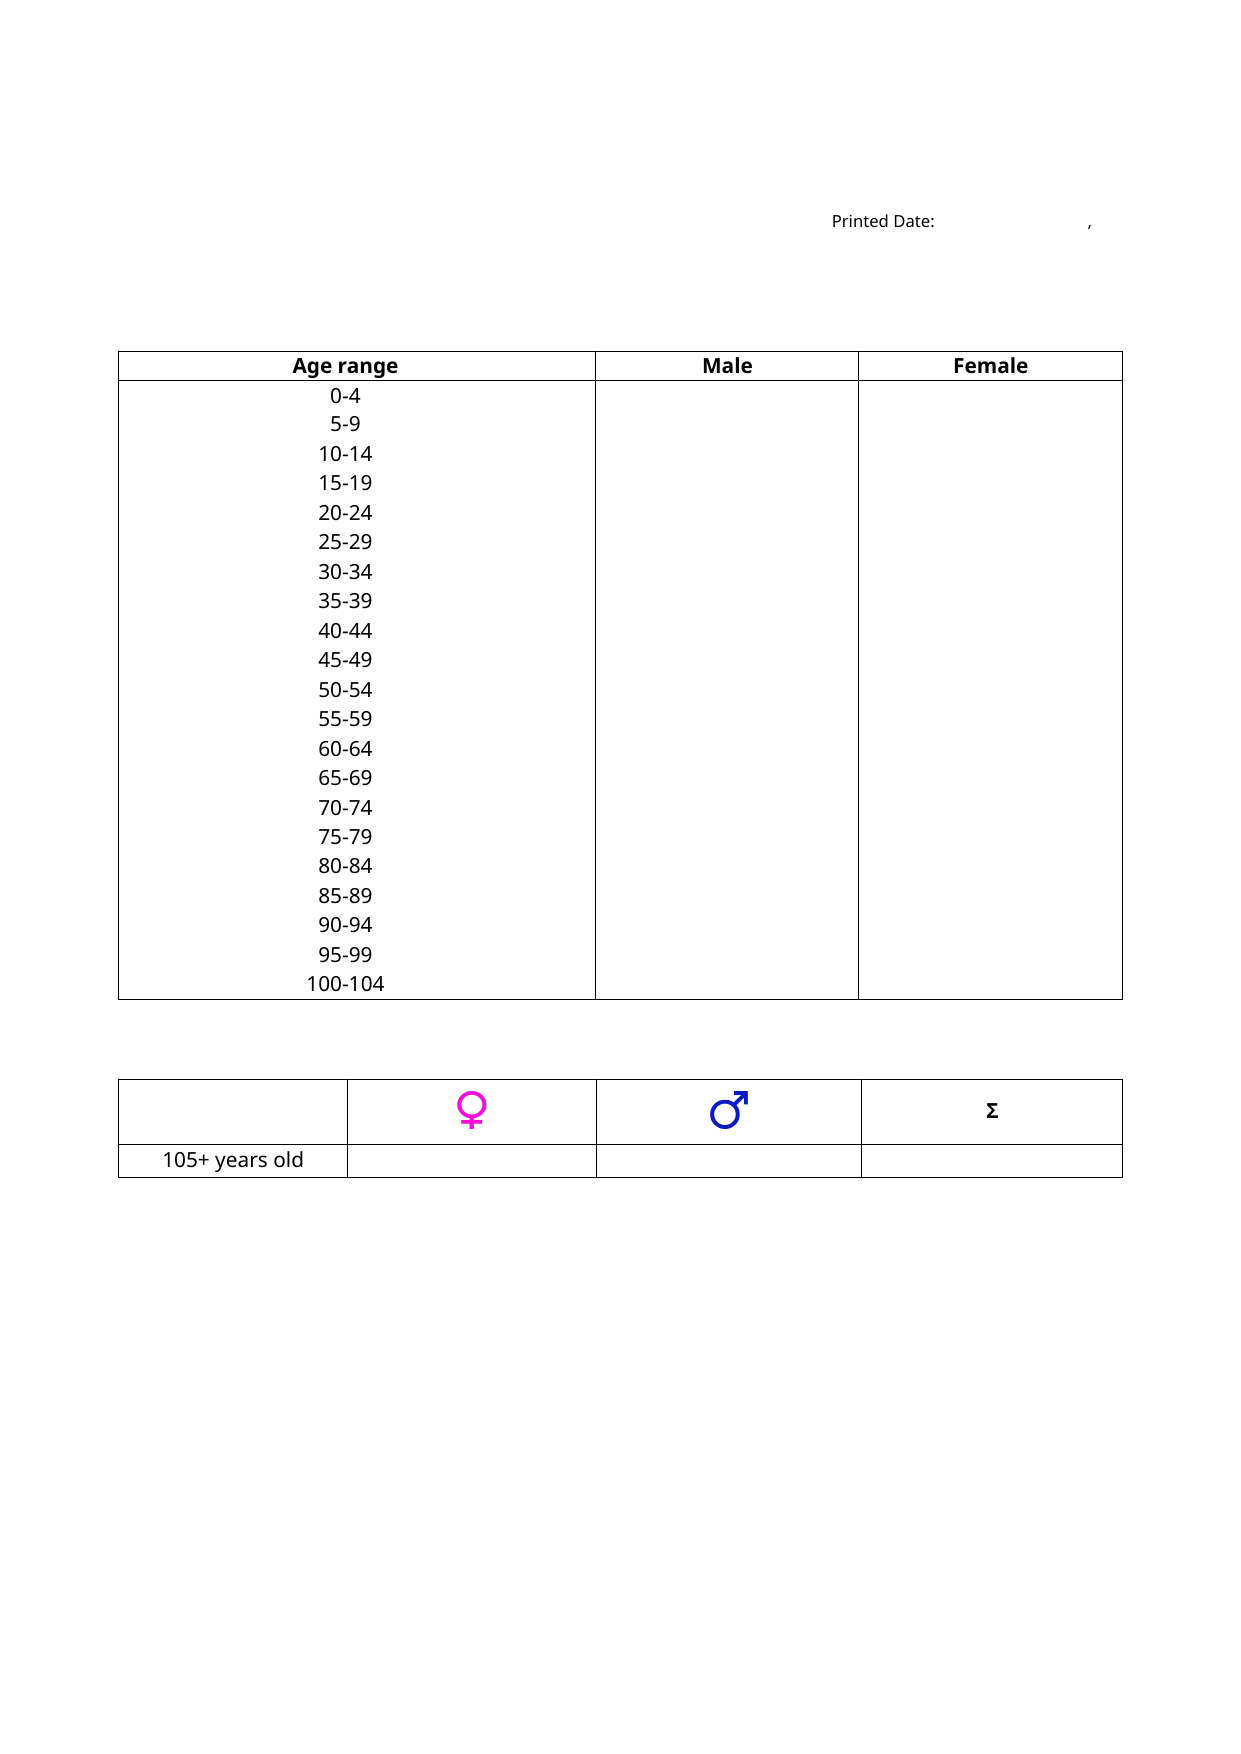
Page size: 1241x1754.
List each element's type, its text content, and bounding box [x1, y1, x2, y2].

table_cell <p3m*(-1)> [572, 469, 595, 498]
table_cell 70-74 [119, 793, 572, 822]
table_cell <p15m> [596, 822, 858, 852]
table_cell <p6m> [596, 557, 858, 586]
table_header Σ [862, 1080, 1122, 1144]
table_cell 5-9 [119, 410, 572, 439]
table_cell <p13m> [596, 763, 858, 793]
table_cell 10-14 [119, 439, 572, 468]
table_cell <p7m*(-1)> [572, 586, 595, 616]
table_header Male stacked [572, 352, 595, 380]
table_cell <p5f> [859, 528, 1122, 557]
table_cell <p10m> [596, 675, 858, 704]
table_cell <p18m*(-1)> [572, 911, 595, 940]
table_cell <p18f> [859, 911, 1122, 940]
table_cell <p13m*(-1)> [572, 763, 595, 793]
table_cell <p16m*(-1)> [572, 852, 595, 881]
text </if> [118, 1217, 1122, 1251]
table_cell 40-44 [119, 616, 572, 645]
table_cell <p10m*(-1)> [572, 675, 595, 704]
table_cell <p2m*(-1)> [572, 439, 595, 468]
table_header Male [596, 352, 858, 380]
table_cell <p7m> [596, 586, 858, 616]
table_cell <p14m> [596, 793, 858, 822]
table_cell <p1m*(-1)> [572, 410, 595, 439]
table_cell 75-79 [119, 822, 572, 852]
table_cell 85-89 [119, 881, 572, 911]
table_cell <p11m*(-1)> [572, 704, 595, 734]
table_header [348, 1080, 596, 1144]
table_cell <p9m> [596, 645, 858, 675]
table_cell <p18m> [596, 911, 858, 940]
table_cell 95-99 [119, 940, 572, 969]
table_cell <p5m*(-1)> [572, 528, 595, 557]
table_cell <p13f> [859, 763, 1122, 793]
table_cell <p1m> [596, 410, 858, 439]
table_cell <p14m*(-1)> [572, 793, 595, 822]
table_cell <p2m> [596, 439, 858, 468]
text <if test="patient_evaluations"> [118, 1256, 1122, 1291]
table_header [597, 1080, 861, 1144]
table_cell 55-59 [119, 704, 572, 734]
table_cell <p16f> [859, 852, 1122, 881]
table_cell <p6f> [859, 557, 1122, 586]
table_cell <p9m*(-1)> [572, 645, 595, 675]
table_cell <p19m> [596, 940, 858, 969]
table_cell <over105m> [597, 1145, 861, 1177]
table_cell <p12f> [859, 734, 1122, 763]
table_cell 80-84 [119, 852, 572, 881]
table_cell <p20f> [859, 970, 1122, 999]
table_cell 0-4 [119, 381, 572, 409]
table_cell 15-19 [119, 469, 572, 498]
table_cell <p20m> [596, 970, 858, 999]
table_cell <p3f> [859, 469, 1122, 498]
table_cell 25-29 [119, 528, 572, 557]
table_cell <p9f> [859, 645, 1122, 675]
table_cell <p12m> [596, 734, 858, 763]
table_cell <p7f> [859, 586, 1122, 616]
table_cell <p2f> [859, 439, 1122, 468]
table_cell <p20m*(-1)> [572, 970, 595, 999]
table_cell <p8m*(-1)> [572, 616, 595, 645]
table_cell <p11m> [596, 704, 858, 734]
table_cell 100-104 [119, 970, 572, 999]
table_cell <p0f> [859, 381, 1122, 409]
table_cell 90-94 [119, 911, 572, 940]
table_header [119, 1080, 347, 1144]
table_cell <p5m> [596, 528, 858, 557]
table_cell <p12m*(-1)> [572, 734, 595, 763]
table_header Age range [119, 352, 572, 380]
table_cell <p4f> [859, 498, 1122, 527]
table_cell <p17m*(-1)> [572, 881, 595, 911]
table_cell 35-39 [119, 586, 572, 616]
table_cell <p19m*(-1)> [572, 940, 595, 969]
table_cell <p1f> [859, 410, 1122, 439]
table_cell 105+ years old [119, 1145, 347, 1177]
table_cell <p6m*(-1)> [572, 557, 595, 586]
table_header Female [859, 352, 1122, 380]
table_cell <p15f> [859, 822, 1122, 852]
table_cell <p10f> [859, 675, 1122, 704]
table_cell <p8f> [859, 616, 1122, 645]
table_cell <over105f> [348, 1145, 596, 1177]
table_cell <p17m> [596, 881, 858, 911]
table_cell <p4m*(-1)> [572, 498, 595, 527]
table_cell <p8m> [596, 616, 858, 645]
table_cell <p3m> [596, 469, 858, 498]
picture [709, 1090, 749, 1130]
table_cell 65-69 [119, 763, 572, 793]
table_cell <p15m*(-1)> [572, 822, 595, 852]
table_cell 45-49 [119, 645, 572, 675]
table_cell <p0m> [596, 381, 858, 409]
table_cell 50-54 [119, 675, 572, 704]
table_cell <p19f> [859, 940, 1122, 969]
table_cell 30-34 [119, 557, 572, 586]
table_cell <p0m*(-1)> [572, 381, 595, 409]
table_cell <p4m> [596, 498, 858, 527]
table_cell <over105f + over105m> [862, 1145, 1122, 1177]
table_cell 20-24 [119, 498, 572, 527]
table_cell <p17f> [859, 881, 1122, 911]
table_cell 60-64 [119, 734, 572, 763]
table_cell <p11f> [859, 704, 1122, 734]
picture [455, 1090, 489, 1130]
table_cell <p14f> [859, 793, 1122, 822]
table_cell <p16m> [596, 852, 858, 881]
